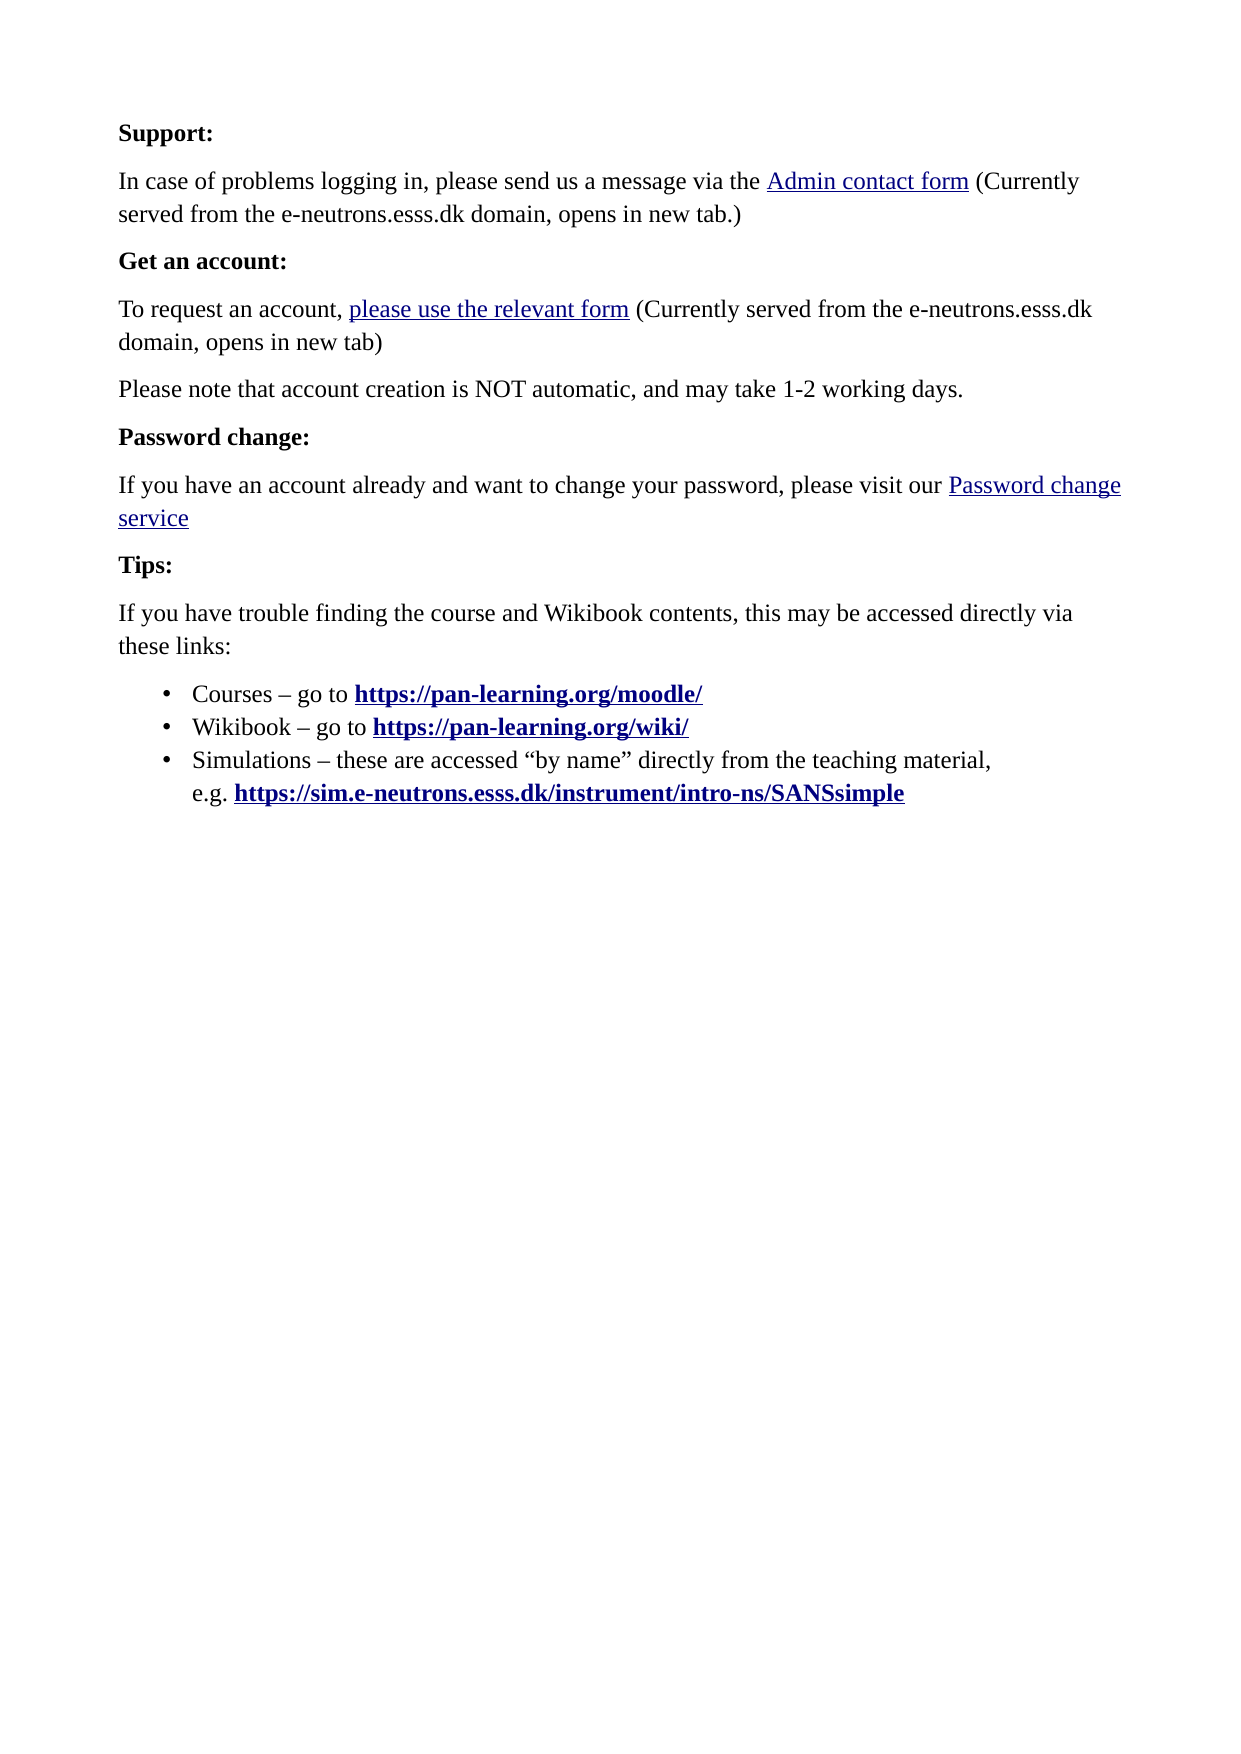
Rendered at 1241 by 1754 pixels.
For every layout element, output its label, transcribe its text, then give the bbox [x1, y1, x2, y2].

list Courses – go to https://pan-learning.org/moodle/ [162, 679, 1122, 707]
text Support: [118, 118, 1122, 147]
list Simulations – these are accessed “by name” directly from the teaching material, e.g. https://sim.e-neutrons.esss.dk/instrument/intro-ns/SANSsimple [162, 745, 1122, 806]
text Please note that account creation is NOT automatic, and may take 1-2 working days. [118, 374, 1122, 403]
text If you have trouble finding the course and Wikibook contents, this may be accessed directly via these links: [118, 598, 1122, 660]
text Tips: [118, 550, 1122, 579]
text In case of problems logging in, please send us a message via the Admin contact form (Currently served from the e-neutrons.esss.dk domain, opens in new tab.) [118, 166, 1122, 227]
text To request an account, please use the relevant form (Currently served from the e-neutrons.esss.dk domain, opens in new tab) [118, 294, 1122, 356]
text If you have an account already and want to change your password, please visit our Password change service [118, 470, 1122, 532]
text Password change: [118, 422, 1122, 451]
text Get an account: [118, 246, 1122, 275]
list Wikibook – go to https://pan-learning.org/wiki/ [162, 712, 1122, 740]
